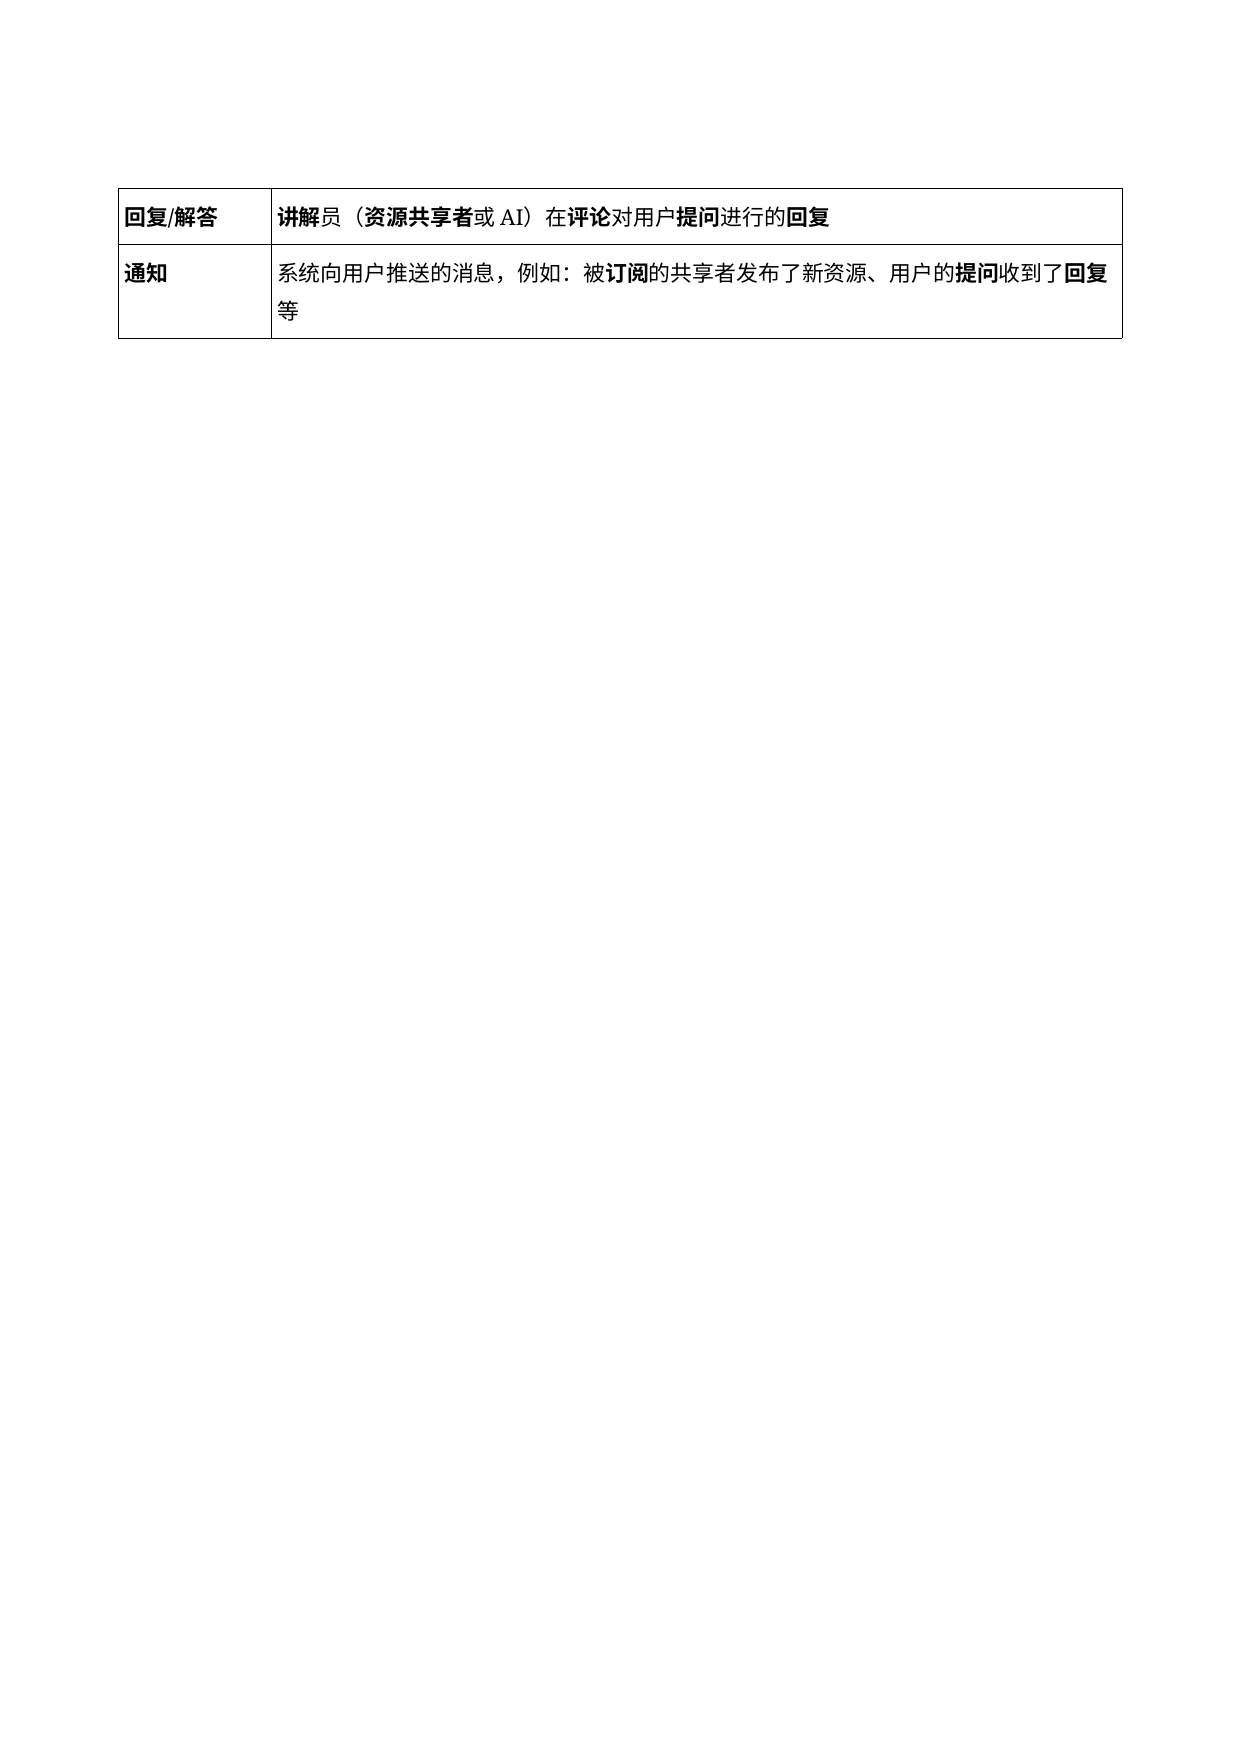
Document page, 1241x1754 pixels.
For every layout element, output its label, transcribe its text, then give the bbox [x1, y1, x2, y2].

table_cell 通知 [119, 245, 271, 338]
table_cell 回复/解答 [119, 189, 271, 244]
table_cell 系统向用户推送的消息，例如：被订阅的共享者发布了新资源、用户的提问收到了回复等 [272, 245, 1122, 338]
table_cell 讲解员（资源共享者或AI）在评论对用户提问进行的回复 [272, 189, 1122, 244]
